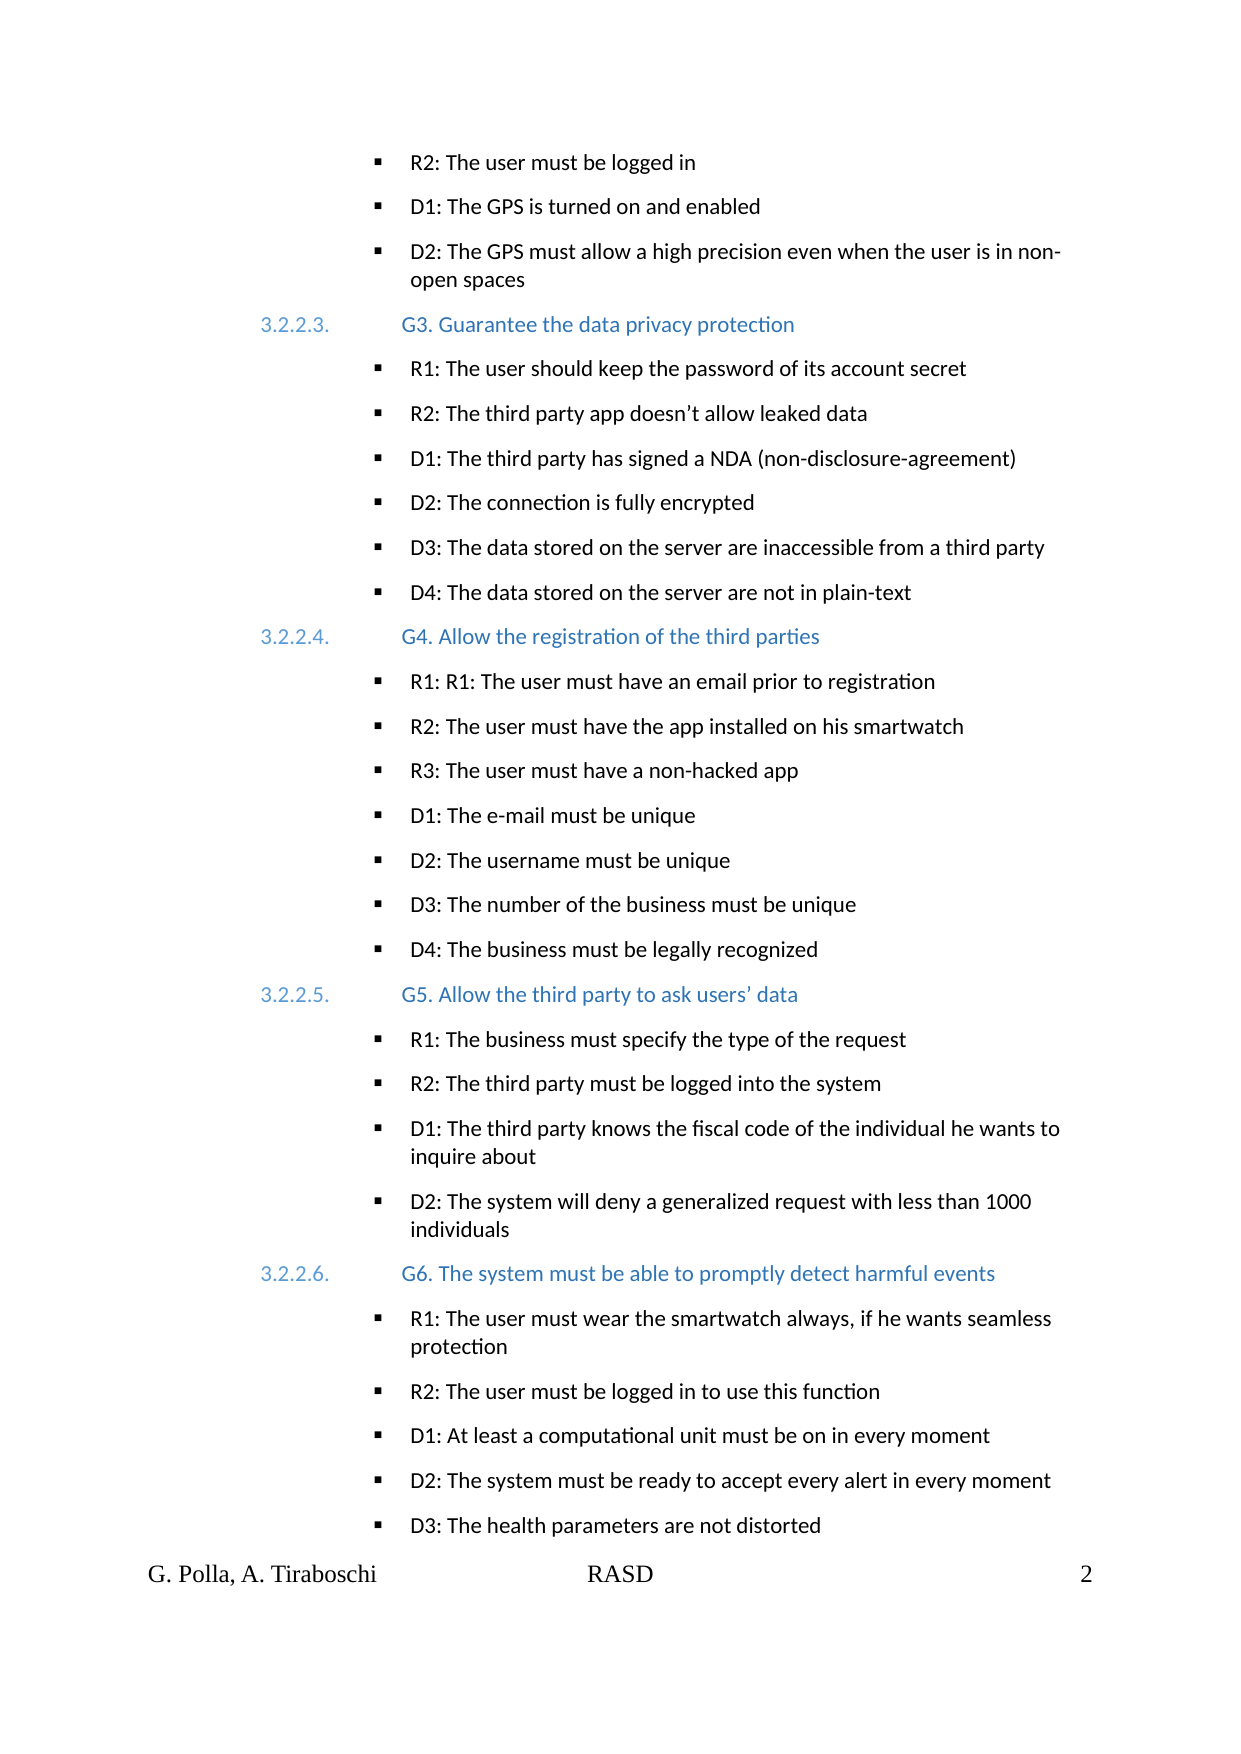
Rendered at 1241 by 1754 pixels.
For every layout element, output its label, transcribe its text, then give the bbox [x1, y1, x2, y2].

list D1: The third party has signed a NDA (non-disclosure-agreement) [373, 444, 1093, 472]
list R2: The user must have the app installed on his smartwatch [373, 712, 1093, 740]
list D2: The system will deny a generalized request with less than 1000 individuals [373, 1187, 1093, 1243]
list D3: The data stored on the server are inaccessible from a third party [373, 533, 1093, 561]
list R1: The user should keep the password of its account secret [373, 354, 1093, 382]
list D2: The system must be ready to accept every alert in every moment [373, 1466, 1093, 1494]
list D1: The e-mail must be unique [373, 801, 1093, 829]
list R2: The user must be logged in to use this function [373, 1377, 1093, 1405]
list R2: The user must be logged in [373, 148, 1093, 176]
list R2: The third party must be logged into the system [373, 1069, 1093, 1097]
list D4: The data stored on the server are not in plain-text [373, 578, 1093, 606]
list G3. Guarantee the data privacy protection [260, 310, 1093, 338]
list R2: The third party app doesn’t allow leaked data [373, 399, 1093, 427]
list G4. Allow the registration of the third parties [260, 622, 1093, 651]
list R1: The business must specify the type of the request [373, 1025, 1093, 1053]
list R3: The user must have a non-hacked app [373, 757, 1093, 784]
list G6. The system must be able to promptly detect harmful events [260, 1259, 1093, 1287]
list D1: The GPS is turned on and enabled [373, 192, 1093, 220]
list D2: The GPS must allow a high precision even when the user is in non-open spaces [373, 237, 1093, 293]
list D1: The third party knows the fiscal code of the individual he wants to inquire about [373, 1114, 1093, 1170]
list R1: R1: The user must have an email prior to registration [373, 667, 1093, 695]
list D3: The number of the business must be unique [373, 891, 1093, 919]
list D2: The connection is fully encrypted [373, 488, 1093, 516]
list G5. Allow the third party to ask users’ data [260, 980, 1093, 1008]
list D2: The username must be unique [373, 846, 1093, 874]
list R1: The user must wear the smartwatch always, if he wants seamless protection [373, 1304, 1093, 1360]
list D1: At least a computational unit must be on in every moment [373, 1422, 1093, 1449]
list D3: The health parameters are not distorted [373, 1511, 1093, 1539]
list D4: The business must be legally recognized [373, 935, 1093, 963]
